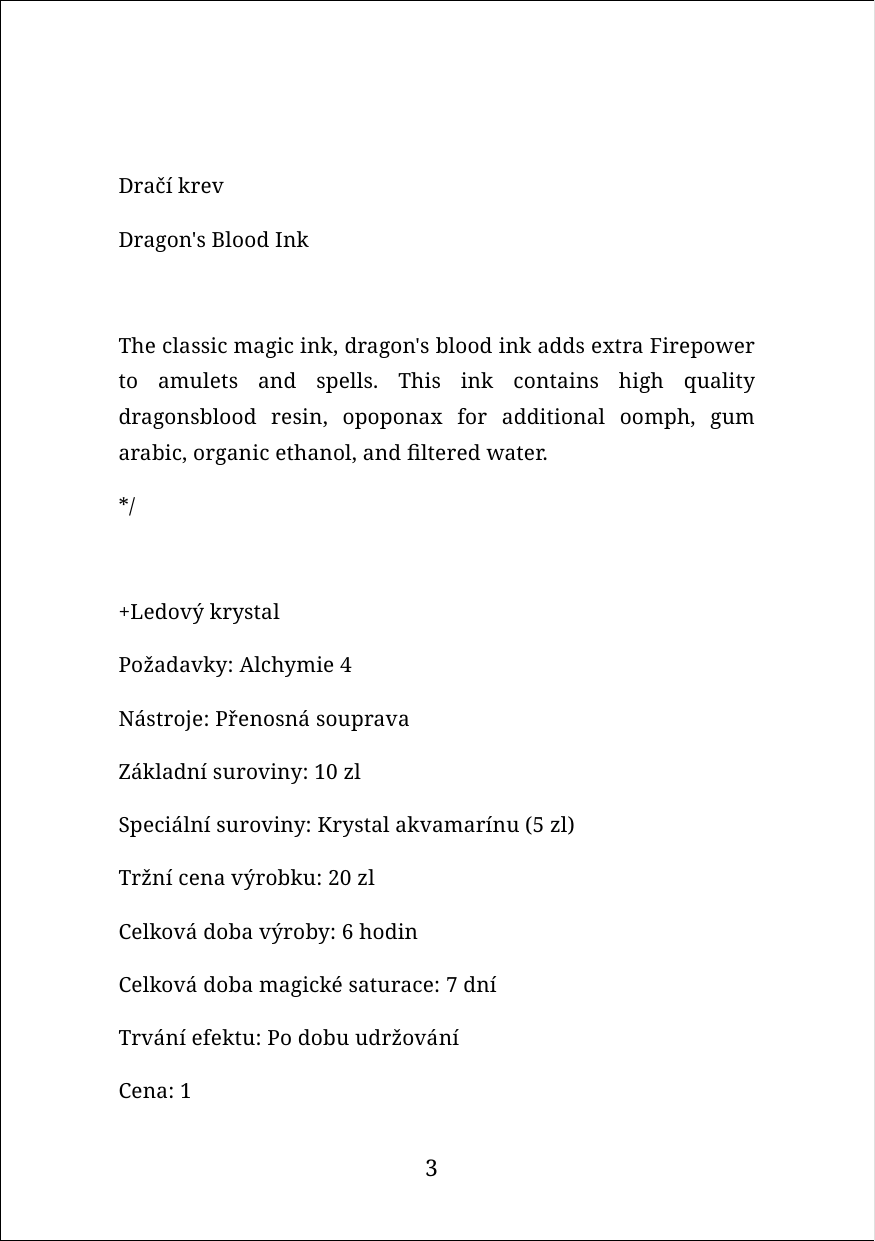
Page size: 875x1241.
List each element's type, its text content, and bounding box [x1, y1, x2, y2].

text Dragon's Blood Ink [118, 225, 756, 253]
text The classic magic ink, dragon's blood ink adds extra Firepower to amulets and spells. This ink contains high quality dragonsblood resin, opoponax for additional oomph, gum arabic, organic ethanol, and filtered water. [118, 331, 756, 466]
text Trvání efektu: Po dobu udržování [118, 1023, 756, 1052]
text Celková doba výroby: 6 hodin [118, 917, 756, 945]
text Dračí krev [118, 171, 756, 200]
text +Ledový krystal [118, 597, 756, 626]
text Celková doba magické saturace: 7 dní [118, 970, 756, 998]
text Požadavky: Alchymie 4 [118, 651, 756, 679]
text Nástroje: Přenosná souprava [118, 704, 756, 732]
text Tržní cena výrobku: 20 zl [118, 863, 756, 892]
text Speciální suroviny: Krystal akvamarínu (5 zl) [118, 810, 756, 839]
text Základní suroviny: 10 zl [118, 757, 756, 786]
text Cena: 1 [118, 1076, 756, 1105]
text */ [118, 491, 756, 519]
